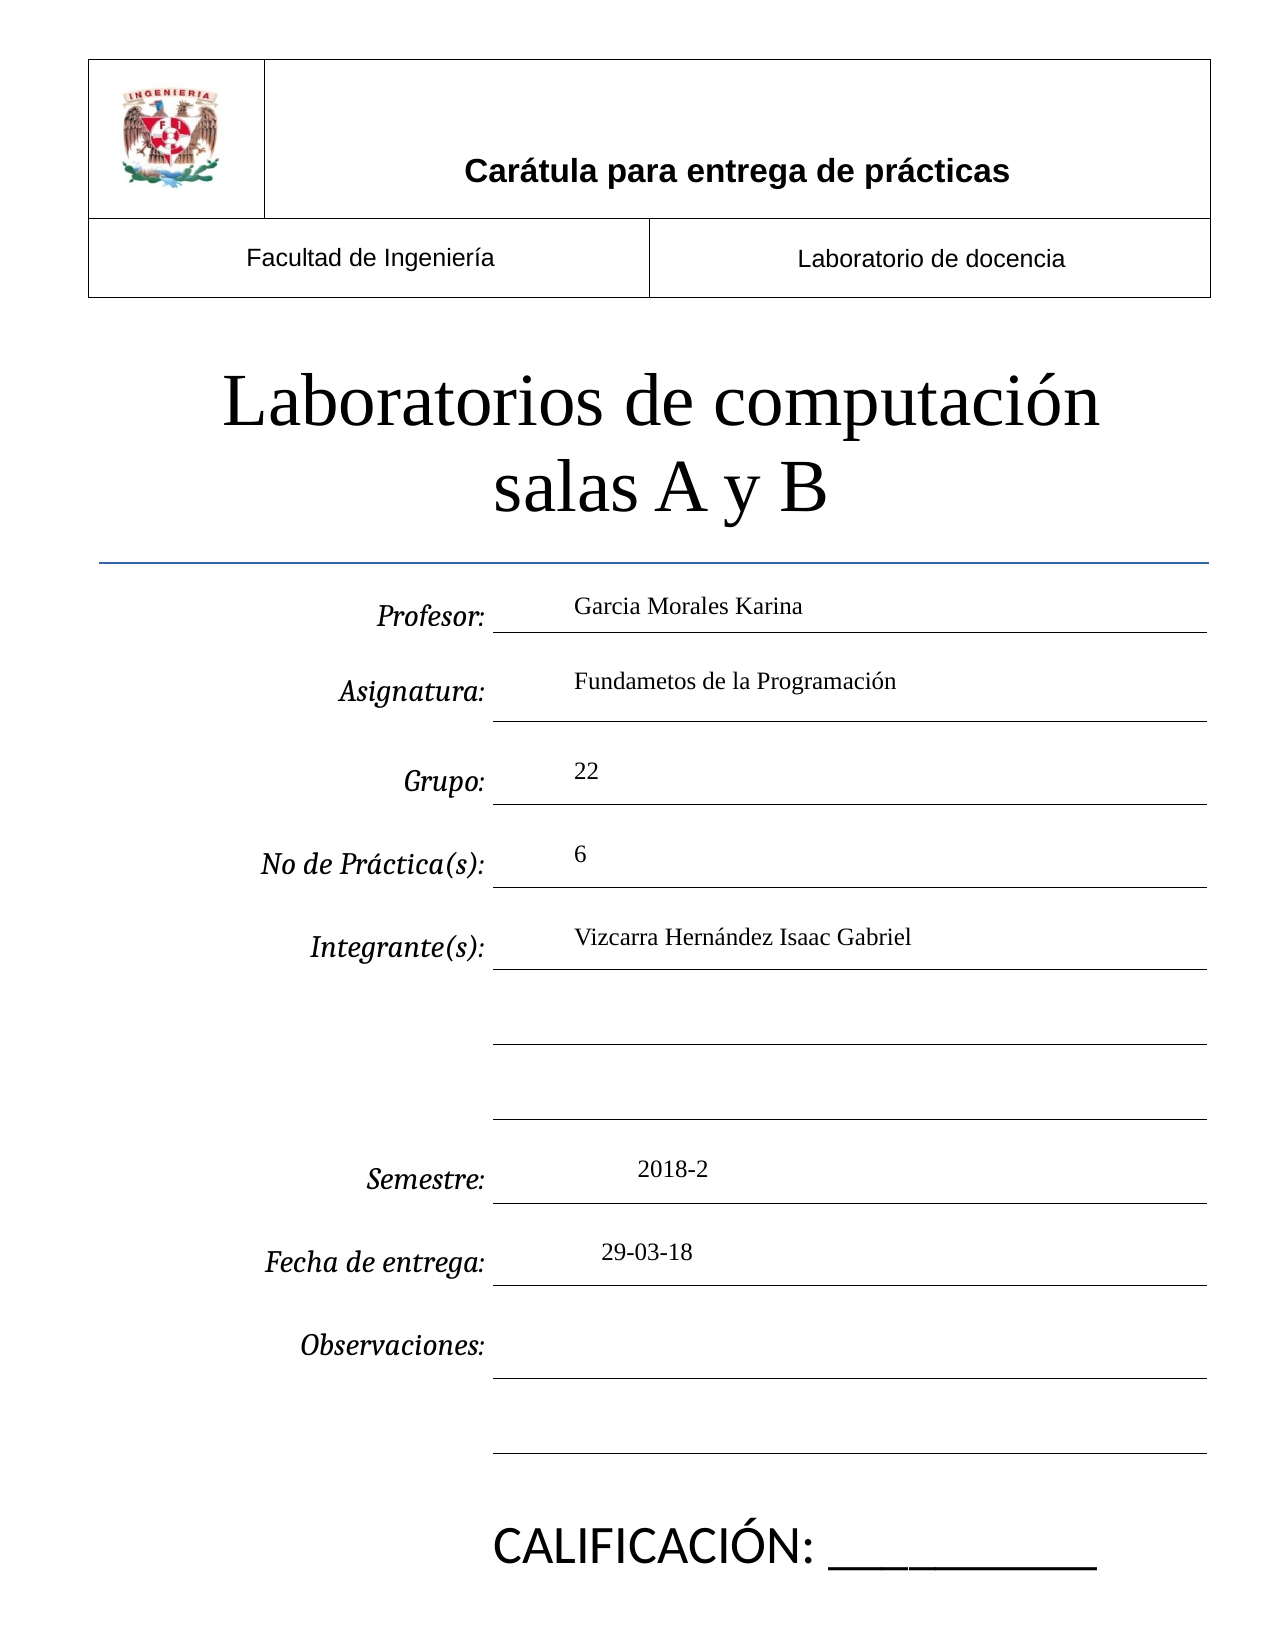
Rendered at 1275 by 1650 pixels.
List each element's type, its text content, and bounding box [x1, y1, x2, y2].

table_cell Semestre: [118, 1119, 493, 1202]
table_cell [118, 969, 493, 1044]
table_header Profesor: [118, 564, 493, 631]
table_cell 6 [493, 805, 1207, 887]
table_cell [493, 1379, 1207, 1453]
table_cell [118, 1044, 493, 1119]
table_cell [493, 1045, 1207, 1119]
table_header Garcia Morales Karina [493, 564, 1207, 631]
table_cell 22 [493, 722, 1207, 804]
text Laboratorios de computación [118, 355, 1205, 441]
table_cell Facultad de Ingeniería [89, 219, 649, 297]
table_cell [118, 1378, 493, 1453]
table_cell Asignatura: [118, 631, 493, 721]
text CALIFICACIÓN: __________ [118, 1511, 1205, 1577]
text salas A y B [118, 441, 1205, 528]
table_cell 29-03-18 [493, 1204, 1207, 1285]
table_cell Grupo: [118, 721, 493, 804]
table_header [118, 556, 493, 562]
table_cell No de Práctica(s): [118, 804, 493, 887]
table_cell Vizcarra Hernández Isaac Gabriel [493, 888, 1207, 969]
table_header [89, 60, 264, 217]
table_cell [493, 1286, 1207, 1378]
table_cell [493, 970, 1207, 1044]
table_cell Integrante(s): [118, 887, 493, 969]
table_header [493, 556, 1207, 562]
table_cell Fecha de entrega: [118, 1203, 493, 1285]
table_header Carátula para entrega de prácticas [265, 60, 1210, 217]
table_cell Laboratorio de docencia [650, 219, 1210, 297]
table_cell 2018-2 [493, 1120, 1207, 1202]
table_cell Observaciones: [118, 1285, 493, 1378]
table_cell Fundametos de la Programación [493, 633, 1207, 721]
